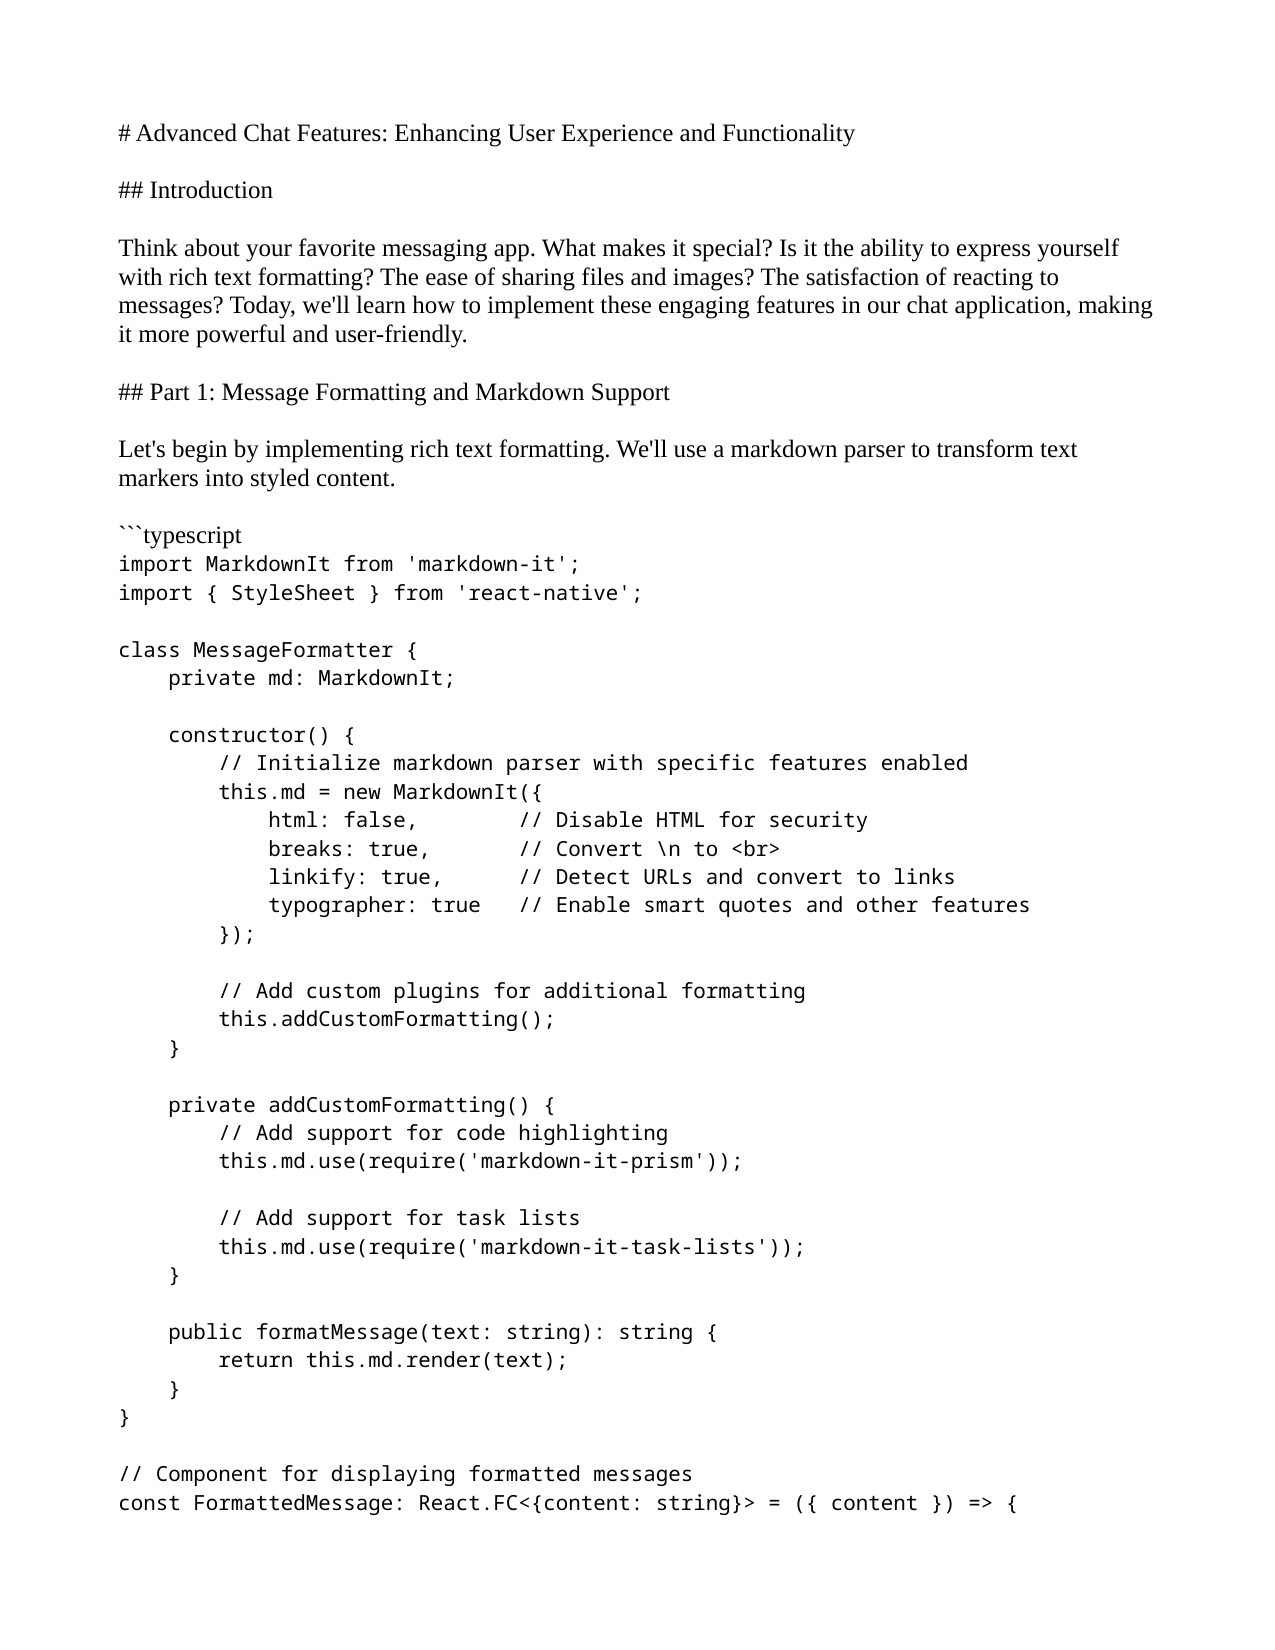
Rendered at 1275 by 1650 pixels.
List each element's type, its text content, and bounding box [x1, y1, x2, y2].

text import MarkdownIt from 'markdown-it'; [118, 549, 1157, 578]
text this.md.use(require('markdown-it-task-lists')); [118, 1232, 1157, 1260]
text # Advanced Chat Features: Enhancing User Experience and Functionality [118, 118, 1157, 147]
text ```typescript [118, 521, 1157, 549]
text return this.md.render(text); [118, 1346, 1157, 1374]
text } [118, 1260, 1157, 1289]
text public formatMessage(text: string): string { [118, 1317, 1157, 1346]
text linkify: true, // Detect URLs and convert to links [118, 862, 1157, 891]
text this.addCustomFormatting(); [118, 1004, 1157, 1033]
text Think about your favorite messaging app. What makes it special? Is it the ability to express yourself with rich text formatting? The ease of sharing files and images? The satisfaction of reacting to messages? Today, we'll learn how to implement these engaging features in our chat application, making it more powerful and user-friendly. [118, 233, 1157, 348]
text // Initialize markdown parser with specific features enabled [118, 748, 1157, 777]
text // Component for displaying formatted messages [118, 1459, 1157, 1488]
text // Add support for task lists [118, 1203, 1157, 1232]
text private addCustomFormatting() { [118, 1090, 1157, 1118]
text html: false, // Disable HTML for security [118, 805, 1157, 834]
text breaks: true, // Convert \n to <br> [118, 834, 1157, 862]
text } [118, 1402, 1157, 1431]
text this.md.use(require('markdown-it-prism')); [118, 1147, 1157, 1175]
text typographer: true // Enable smart quotes and other features [118, 891, 1157, 919]
text constructor() { [118, 720, 1157, 748]
text }); [118, 919, 1157, 947]
text class MessageFormatter { [118, 635, 1157, 663]
text ## Part 1: Message Formatting and Markdown Support [118, 377, 1157, 406]
text private md: MarkdownIt; [118, 663, 1157, 692]
text Let's begin by implementing rich text formatting. We'll use a markdown parser to transform text markers into styled content. [118, 434, 1157, 492]
text } [118, 1374, 1157, 1402]
text const FormattedMessage: React.FC<{content: string}> = ({ content }) => { [118, 1488, 1157, 1516]
text // Add support for code highlighting [118, 1118, 1157, 1147]
text } [118, 1033, 1157, 1061]
text // Add custom plugins for additional formatting [118, 976, 1157, 1004]
text this.md = new MarkdownIt({ [118, 777, 1157, 805]
text import { StyleSheet } from 'react-native'; [118, 578, 1157, 606]
text ## Introduction [118, 176, 1157, 204]
